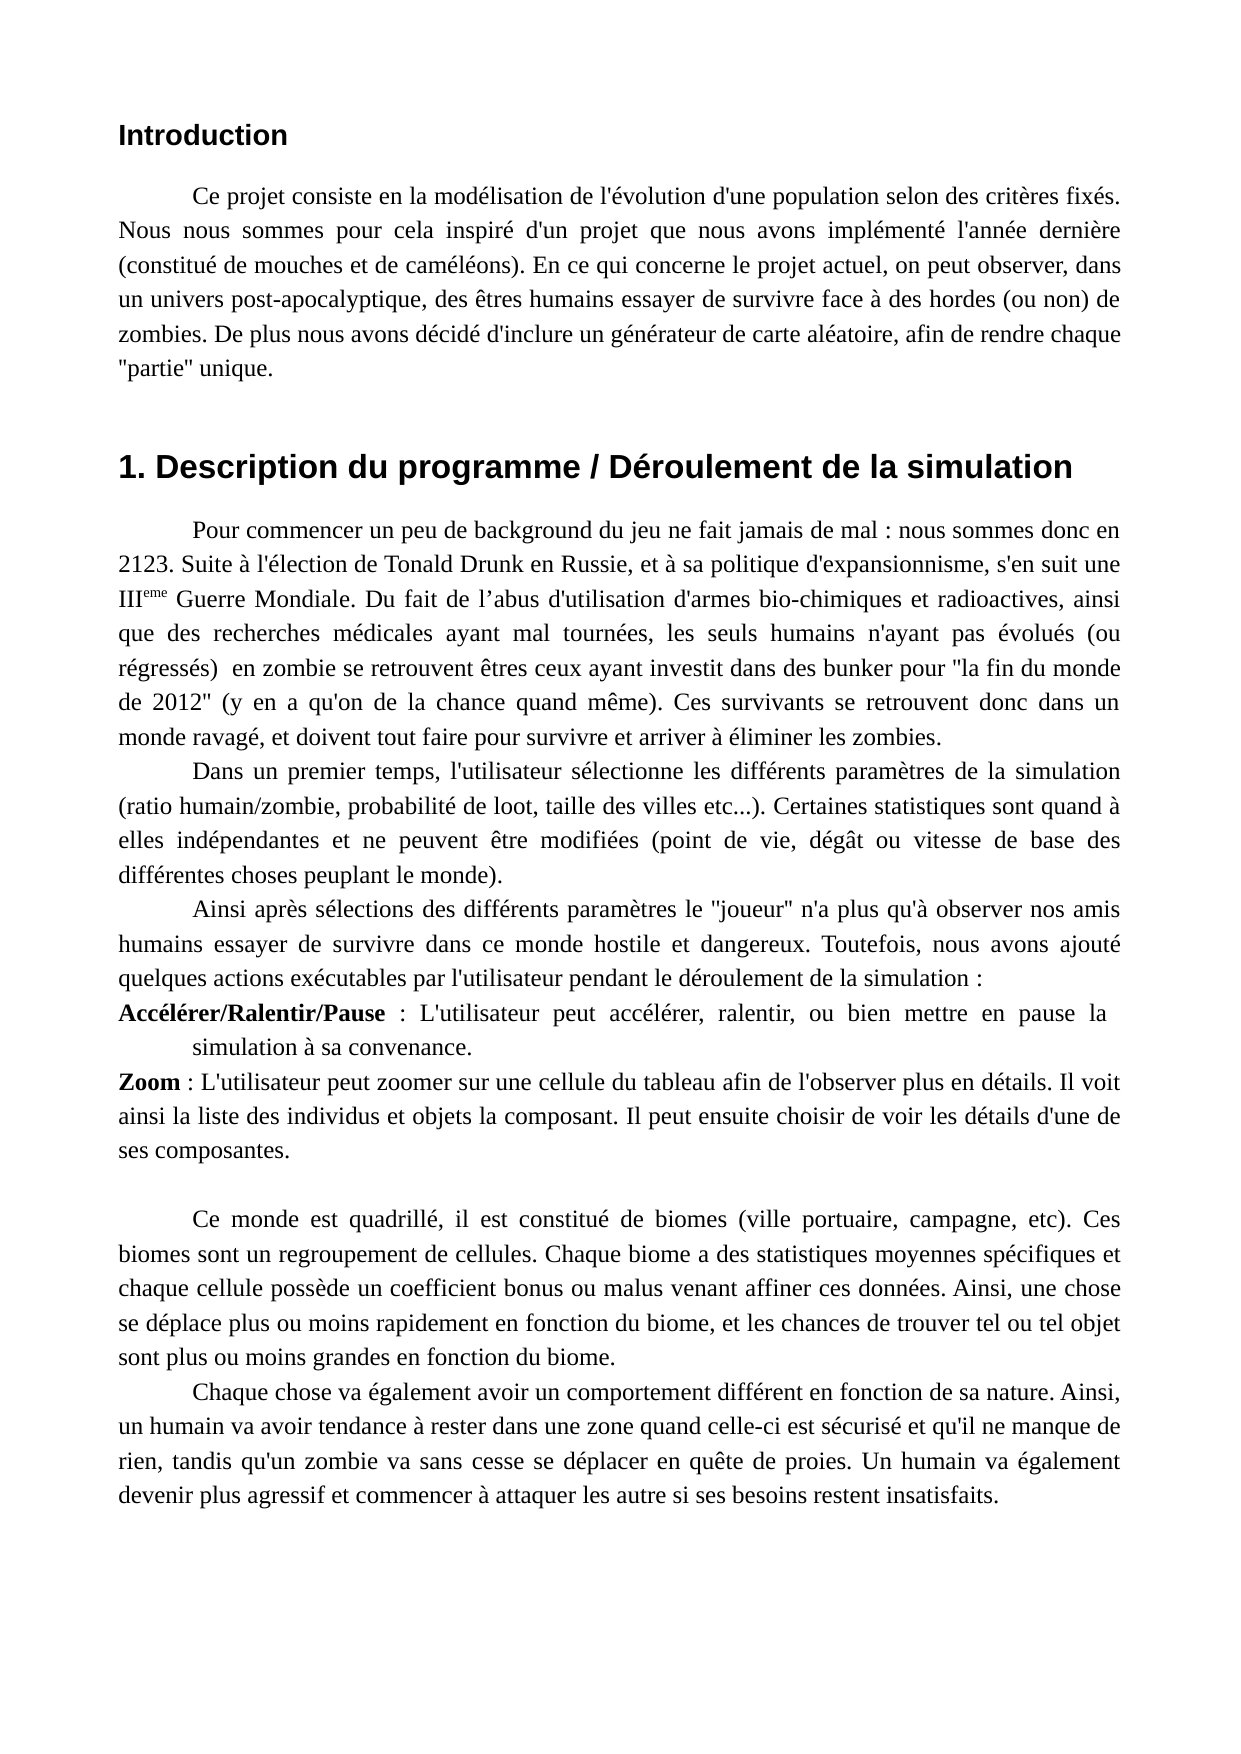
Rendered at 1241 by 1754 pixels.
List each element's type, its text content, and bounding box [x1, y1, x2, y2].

text Ce projet consiste en la modélisation de l'évolution d'une population selon des critères fixés. Nous nous sommes pour cela inspiré d'un projet que nous avons implémenté l'année dernière (constitué de mouches et de caméléons). En ce qui concerne le projet actuel, on peut observer, dans un univers post-apocalyptique, des êtres humains essayer de survivre face à des hordes (ou non) de zombies. De plus nous avons décidé d'inclure un générateur de carte aléatoire, afin de rendre chaque ''partie'' unique. [118, 181, 1122, 382]
subtitle Introduction [118, 118, 1122, 152]
text Accélérer/Ralentir/Pause : L'utilisateur peut accélérer, ralentir, ou bien mettre en pause la simulation à sa convenance. [118, 998, 1122, 1061]
text Pour commencer un peu de background du jeu ne fait jamais de mal : nous sommes donc en 2123. Suite à l'élection de Tonald Drunk en Russie, et à sa politique d'expansionnisme, s'en suit une IIIeme Guerre Mondiale. Du fait de l’abus d'utilisation d'armes bio-chimiques et radioactives, ainsi que des recherches médicales ayant mal tournées, les seuls humains n'ayant pas évolués (ou régressés) en zombie se retrouvent êtres ceux ayant investit dans des bunker pour ''la fin du monde de 2012'' (y en a qu'on de la chance quand même). Ces survivants se retrouvent donc dans un monde ravagé, et doivent tout faire pour survivre et arriver à éliminer les zombies. [118, 515, 1122, 751]
text Dans un premier temps, l'utilisateur sélectionne les différents paramètres de la simulation (ratio humain/zombie, probabilité de loot, taille des villes etc...). Certaines statistiques sont quand à elles indépendantes et ne peuvent être modifiées (point de vie, dégât ou vitesse de base des différentes choses peuplant le monde). [118, 756, 1122, 888]
text Ce monde est quadrillé, il est constitué de biomes (ville portuaire, campagne, etc). Ces biomes sont un regroupement de cellules. Chaque biome a des statistiques moyennes spécifiques et chaque cellule possède un coefficient bonus ou malus venant affiner ces données. Ainsi, une chose se déplace plus ou moins rapidement en fonction du biome, et les chances de trouver tel ou tel objet sont plus ou moins grandes en fonction du biome. [118, 1204, 1122, 1371]
text Zoom : L'utilisateur peut zoomer sur une cellule du tableau afin de l'observer plus en détails. Il voit ainsi la liste des individus et objets la composant. Il peut ensuite choisir de voir les détails d'une de ses composantes. [118, 1067, 1122, 1164]
text Ainsi après sélections des différents paramètres le ''joueur'' n'a plus qu'à observer nos amis humains essayer de survivre dans ce monde hostile et dangereux. Toutefois, nous avons ajouté quelques actions exécutables par l'utilisateur pendant le déroulement de la simulation : [118, 894, 1122, 992]
subtitle 1. Description du programme / Déroulement de la simulation [118, 447, 1122, 486]
text Chaque chose va également avoir un comportement différent en fonction de sa nature. Ainsi, un humain va avoir tendance à rester dans une zone quand celle-ci est sécurisé et qu'il ne manque de rien, tandis qu'un zombie va sans cesse se déplacer en quête de proies. Un humain va également devenir plus agressif et commencer à attaquer les autre si ses besoins restent insatisfaits. [118, 1377, 1122, 1509]
